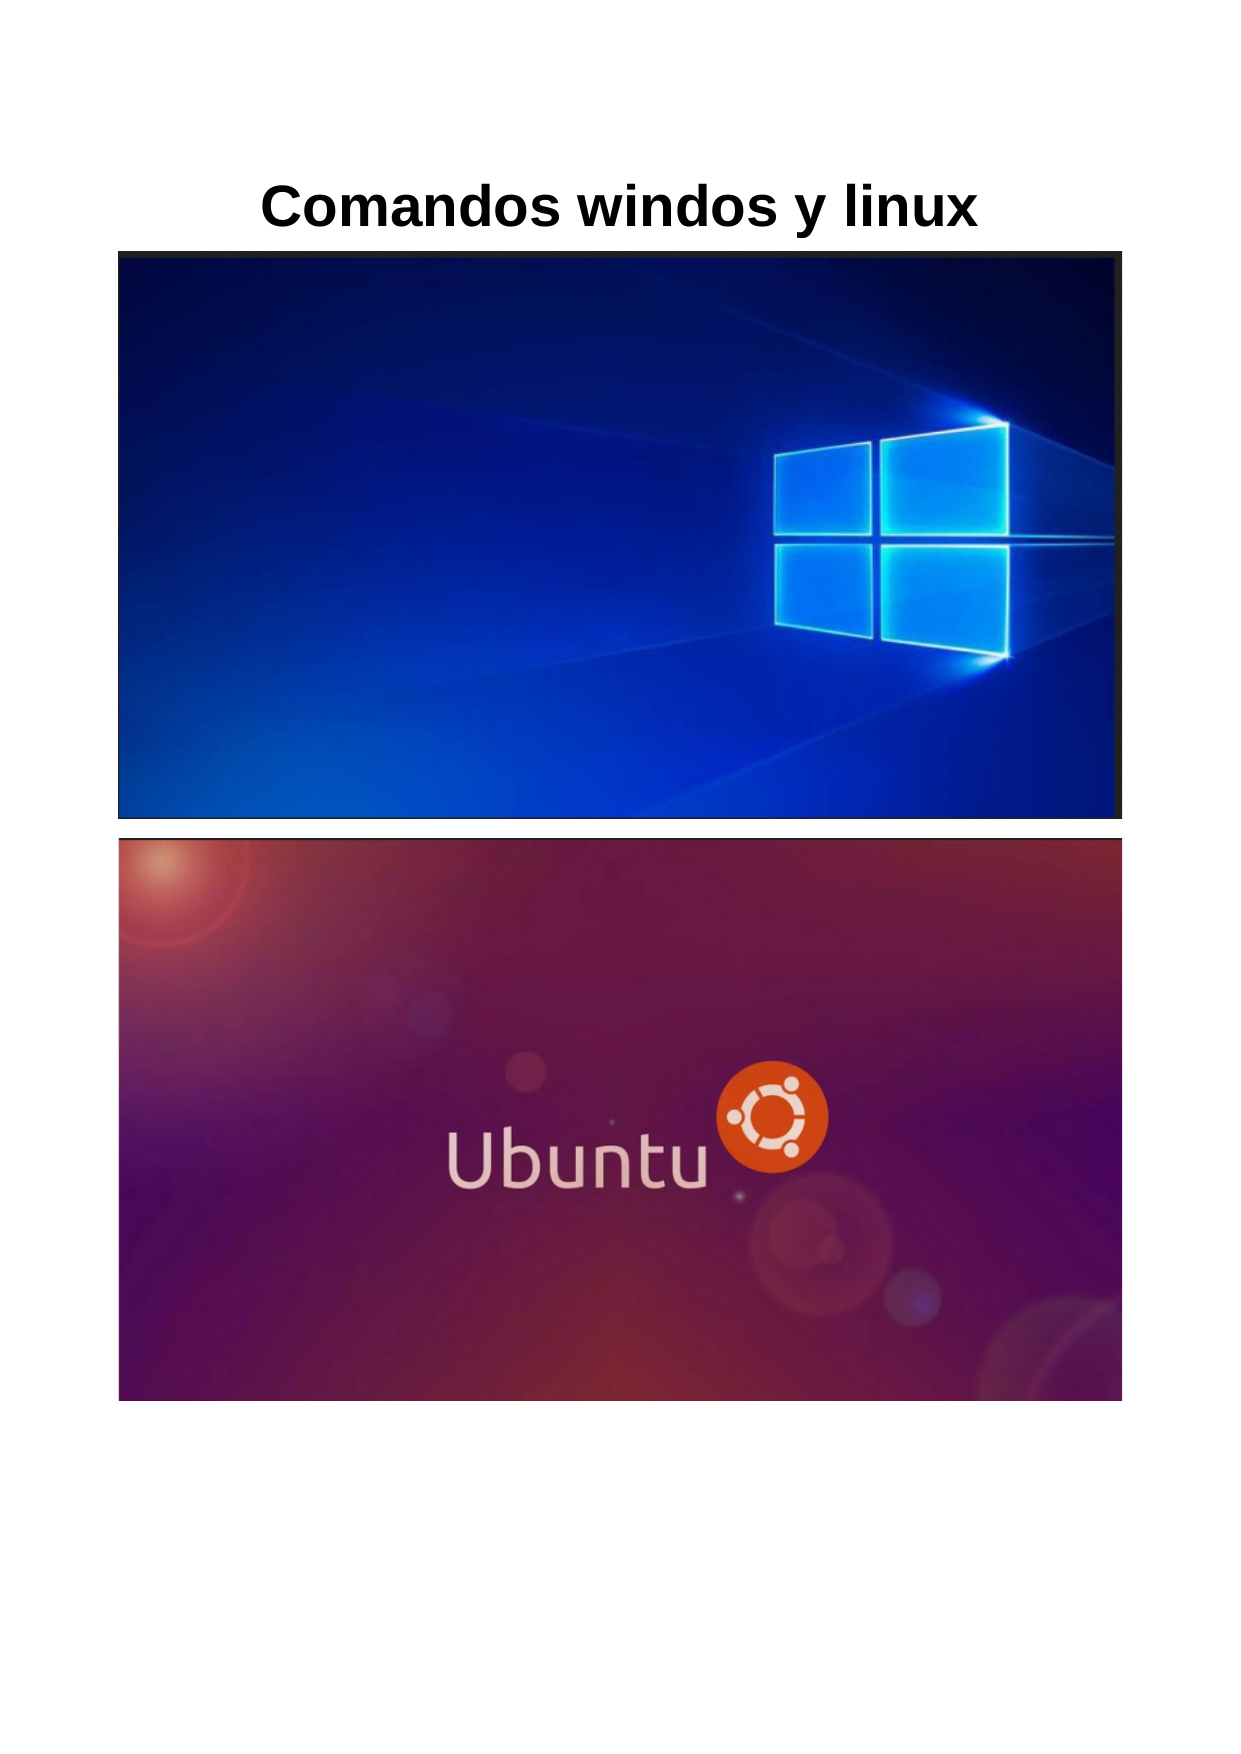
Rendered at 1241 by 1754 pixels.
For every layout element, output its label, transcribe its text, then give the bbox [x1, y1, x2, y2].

picture [118, 838, 1123, 1401]
picture [118, 251, 1123, 819]
title Comandos windos y linux [118, 172, 1122, 239]
